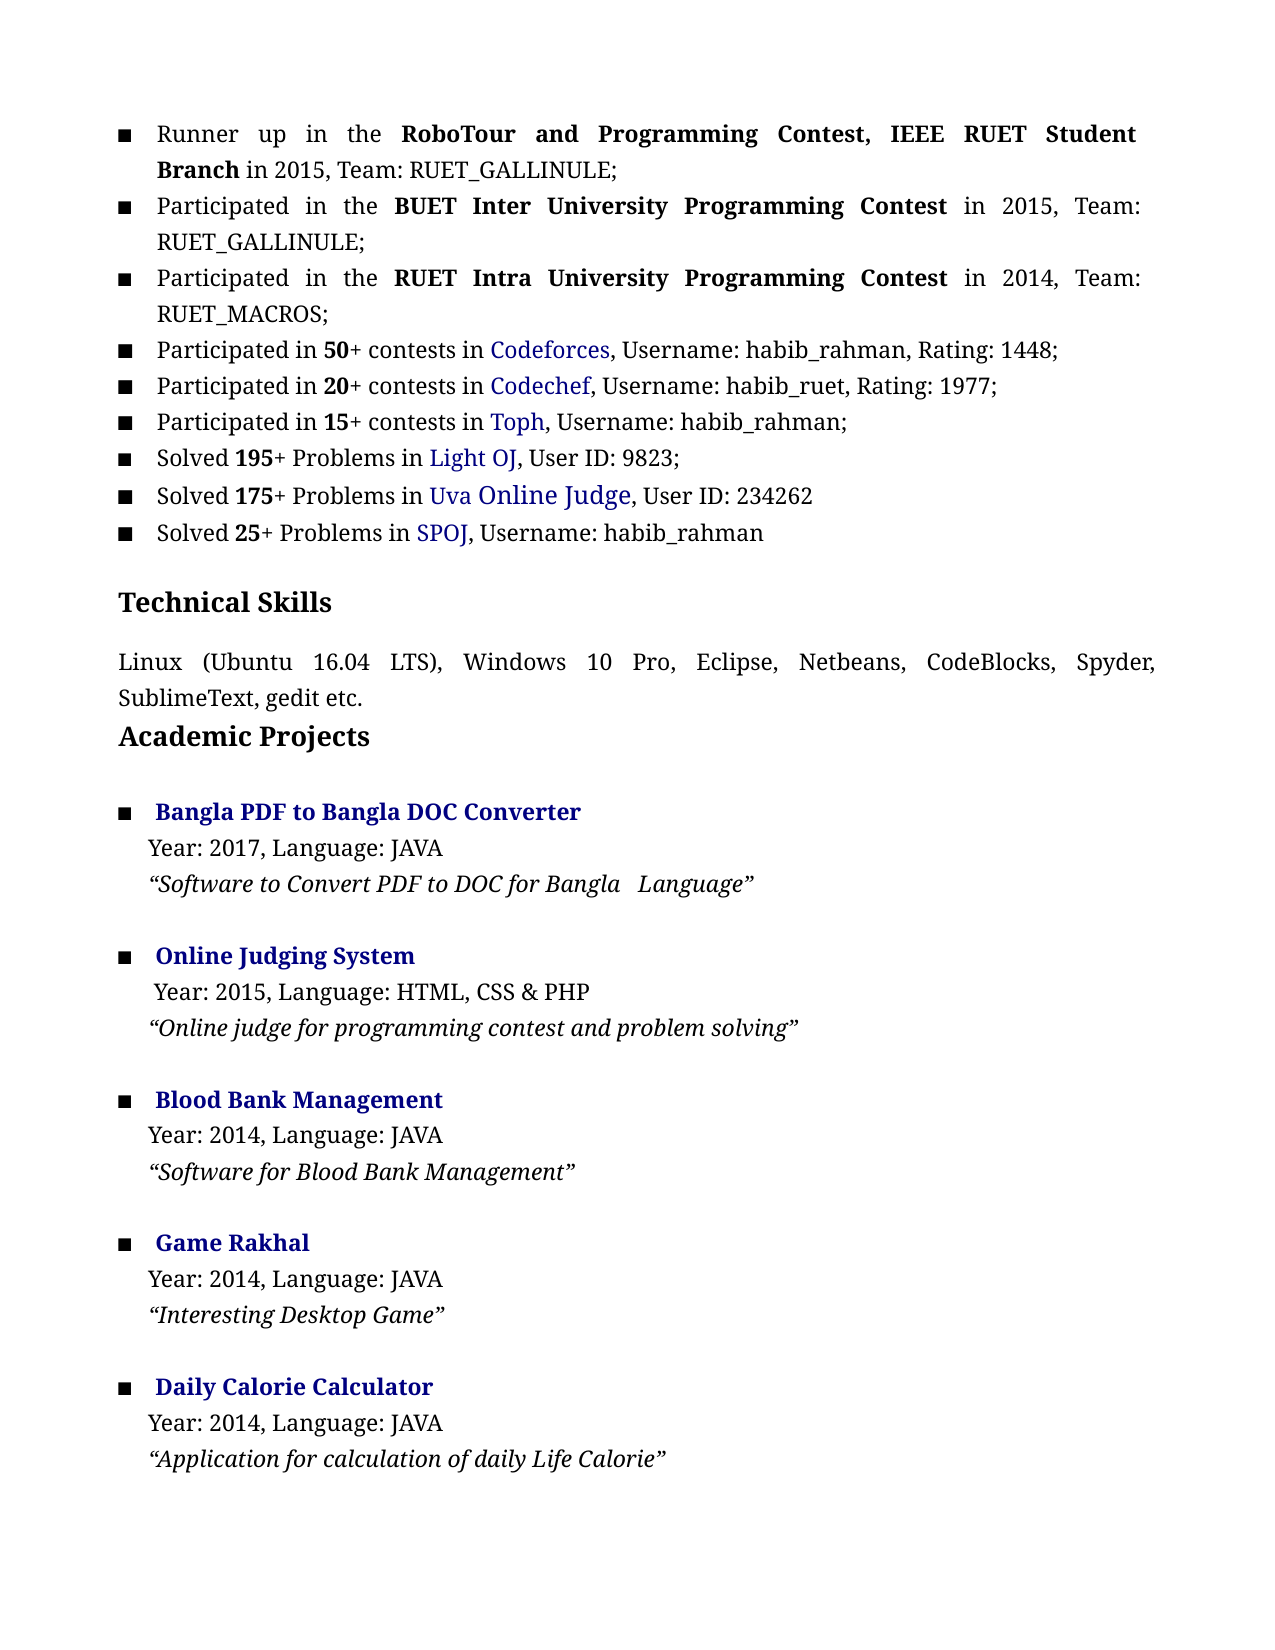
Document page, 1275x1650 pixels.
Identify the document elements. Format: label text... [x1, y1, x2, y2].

list Game Rakhal [118, 1227, 1157, 1258]
list Online Judging System [118, 940, 1157, 971]
list “Application for calculation of daily Life Calorie” [118, 1443, 1157, 1474]
list Year: 2014, Language: JAVA [118, 1119, 1157, 1151]
list Participated in the BUET Inter University Programming Contest in 2015, Team: RUET_GALLINULE; [118, 190, 1157, 257]
list Year: 2014, Language: JAVA [118, 1263, 1157, 1294]
list Bangla PDF to Bangla DOC Converter [118, 796, 1157, 827]
list Year: 2017, Language: JAVA [118, 832, 1157, 863]
list Participated in 20+ contests in Codechef, Username: habib_ruet, Rating: 1977; [118, 370, 1157, 401]
list Runner up in the RoboTour and Programming Contest, IEEE RUET Student Branch in 2015, Team: RUET_GALLINULE; [118, 118, 1157, 185]
text Technical Skills [118, 584, 1157, 621]
list Solved 175+ Problems in Uva Online Judge, User ID: 234262 [118, 477, 1157, 512]
list “Interesting Desktop Game” [118, 1299, 1157, 1330]
list Blood Bank Management [118, 1083, 1157, 1115]
list Participated in the RUET Intra University Programming Contest in 2014, Team: RUET_MACROS; [118, 262, 1157, 329]
list “Software for Blood Bank Management” [118, 1155, 1157, 1187]
text “Software to Convert PDF to DOC for Bangla Language” [118, 868, 1157, 899]
list Year: 2015, Language: HTML, CSS & PHP [118, 976, 1157, 1007]
text Linux (Ubuntu 16.04 LTS), Windows 10 Pro, Eclipse, Netbeans, CodeBlocks, Spyder, SublimeText, gedit etc. [118, 646, 1157, 713]
text Academic Projects [118, 718, 1157, 754]
list Solved 195+ Problems in Light OJ, User ID: 9823; [118, 442, 1157, 473]
list Participated in 15+ contests in Toph, Username: habib_rahman; [118, 406, 1157, 437]
list “Online judge for programming contest and problem solving” [118, 1012, 1157, 1043]
list Daily Calorie Calculator [118, 1371, 1157, 1402]
list Solved 25+ Problems in SPOJ, Username: habib_rahman [118, 517, 1157, 548]
list Participated in 50+ contests in Codeforces, Username: habib_rahman, Rating: 1448; [118, 334, 1157, 365]
list Year: 2014, Language: JAVA [118, 1407, 1157, 1438]
